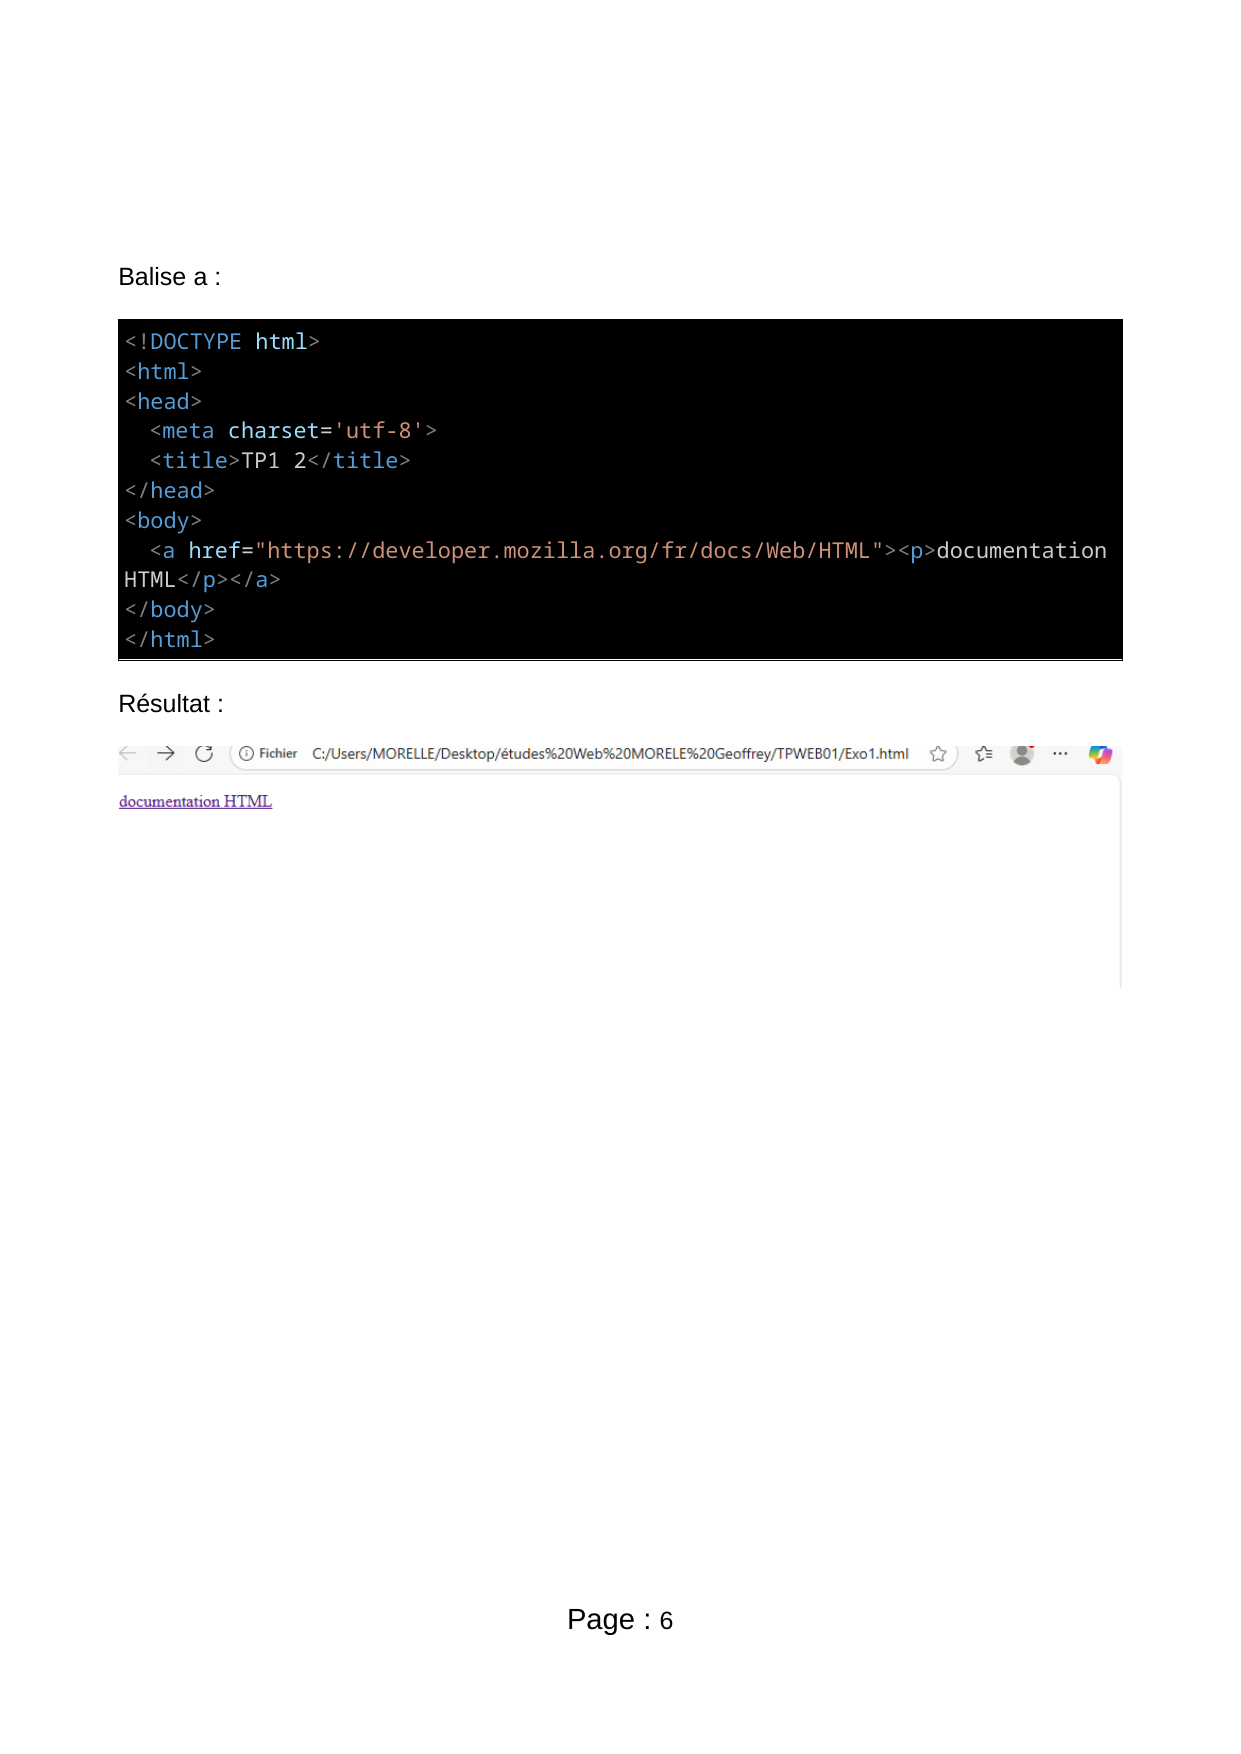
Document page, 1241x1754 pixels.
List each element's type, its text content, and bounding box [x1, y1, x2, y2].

text Résultat : [118, 689, 1122, 718]
picture [118, 746, 1123, 988]
table_header <!DOCTYPE html> <html> <head> <meta charset='utf-8'> <title>TP1 2</title> </head> <body> <a href="https://developer.mozilla.org/fr/docs/Web/HTML"><p>documentation HTML</p></a> </body> </html> [119, 320, 1122, 659]
text Balise a : [118, 262, 1122, 291]
